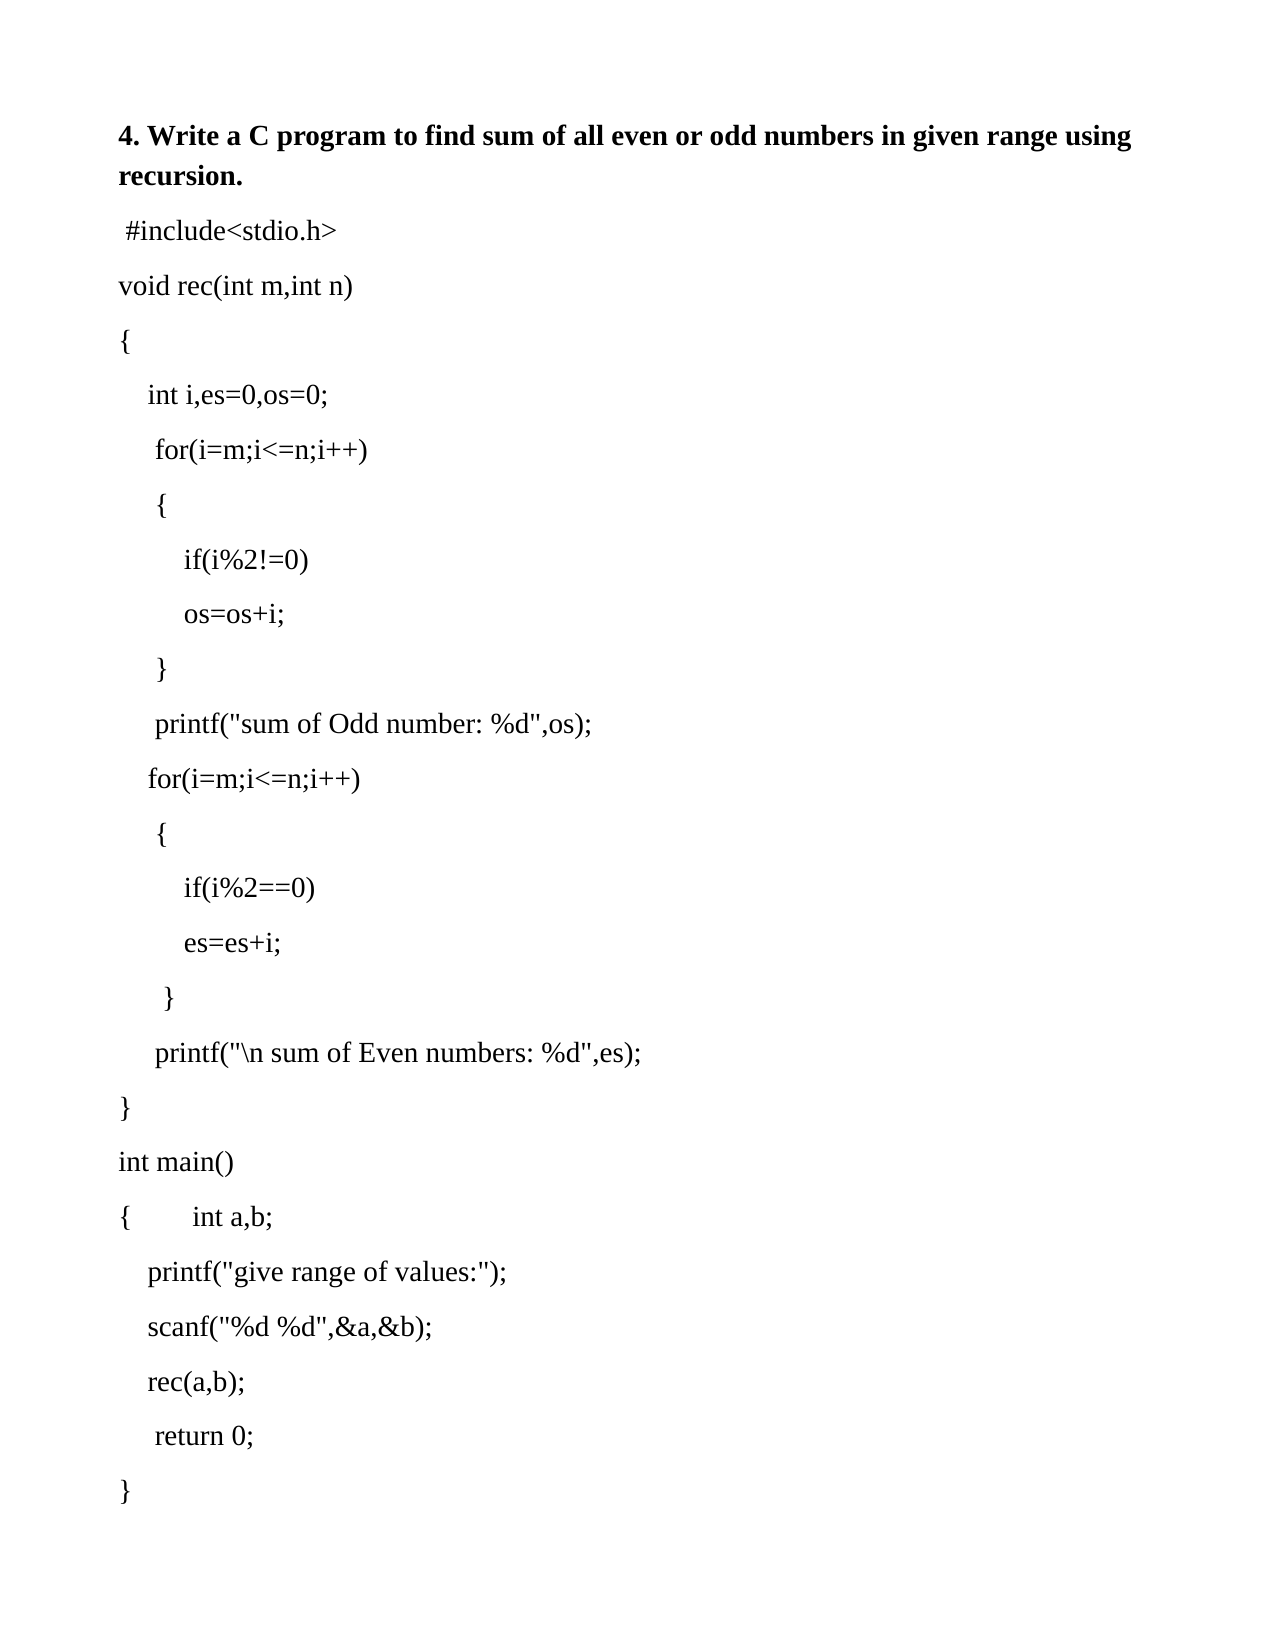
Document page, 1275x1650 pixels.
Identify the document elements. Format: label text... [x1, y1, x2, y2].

text void rec(int m,int n) [118, 268, 1157, 301]
text int main() [118, 1144, 1157, 1178]
text if(i%2==0) [118, 871, 1157, 904]
text { int a,b; [118, 1199, 1157, 1233]
text if(i%2!=0) [118, 542, 1157, 575]
text } [118, 980, 1157, 1014]
text printf("\n sum of Even numbers: %d",es); [118, 1035, 1157, 1068]
text printf("give range of values:"); [118, 1254, 1157, 1288]
text } [118, 1090, 1157, 1123]
text os=os+i; [118, 597, 1157, 630]
text int i,es=0,os=0; [118, 377, 1157, 411]
text } [118, 651, 1157, 685]
text return 0; [118, 1418, 1157, 1452]
text } [118, 1473, 1157, 1507]
text for(i=m;i<=n;i++) [118, 761, 1157, 794]
text scanf("%d %d",&a,&b); [118, 1309, 1157, 1342]
text #include<stdio.h> [118, 213, 1157, 247]
text { [118, 487, 1157, 521]
text for(i=m;i<=n;i++) [118, 432, 1157, 466]
text es=es+i; [118, 925, 1157, 959]
text rec(a,b); [118, 1364, 1157, 1397]
text 4. Write a C program to find sum of all even or odd numbers in given range using recursion. [118, 118, 1157, 192]
text { [118, 323, 1157, 356]
text printf("sum of Odd number: %d",os); [118, 706, 1157, 740]
text { [118, 816, 1157, 849]
